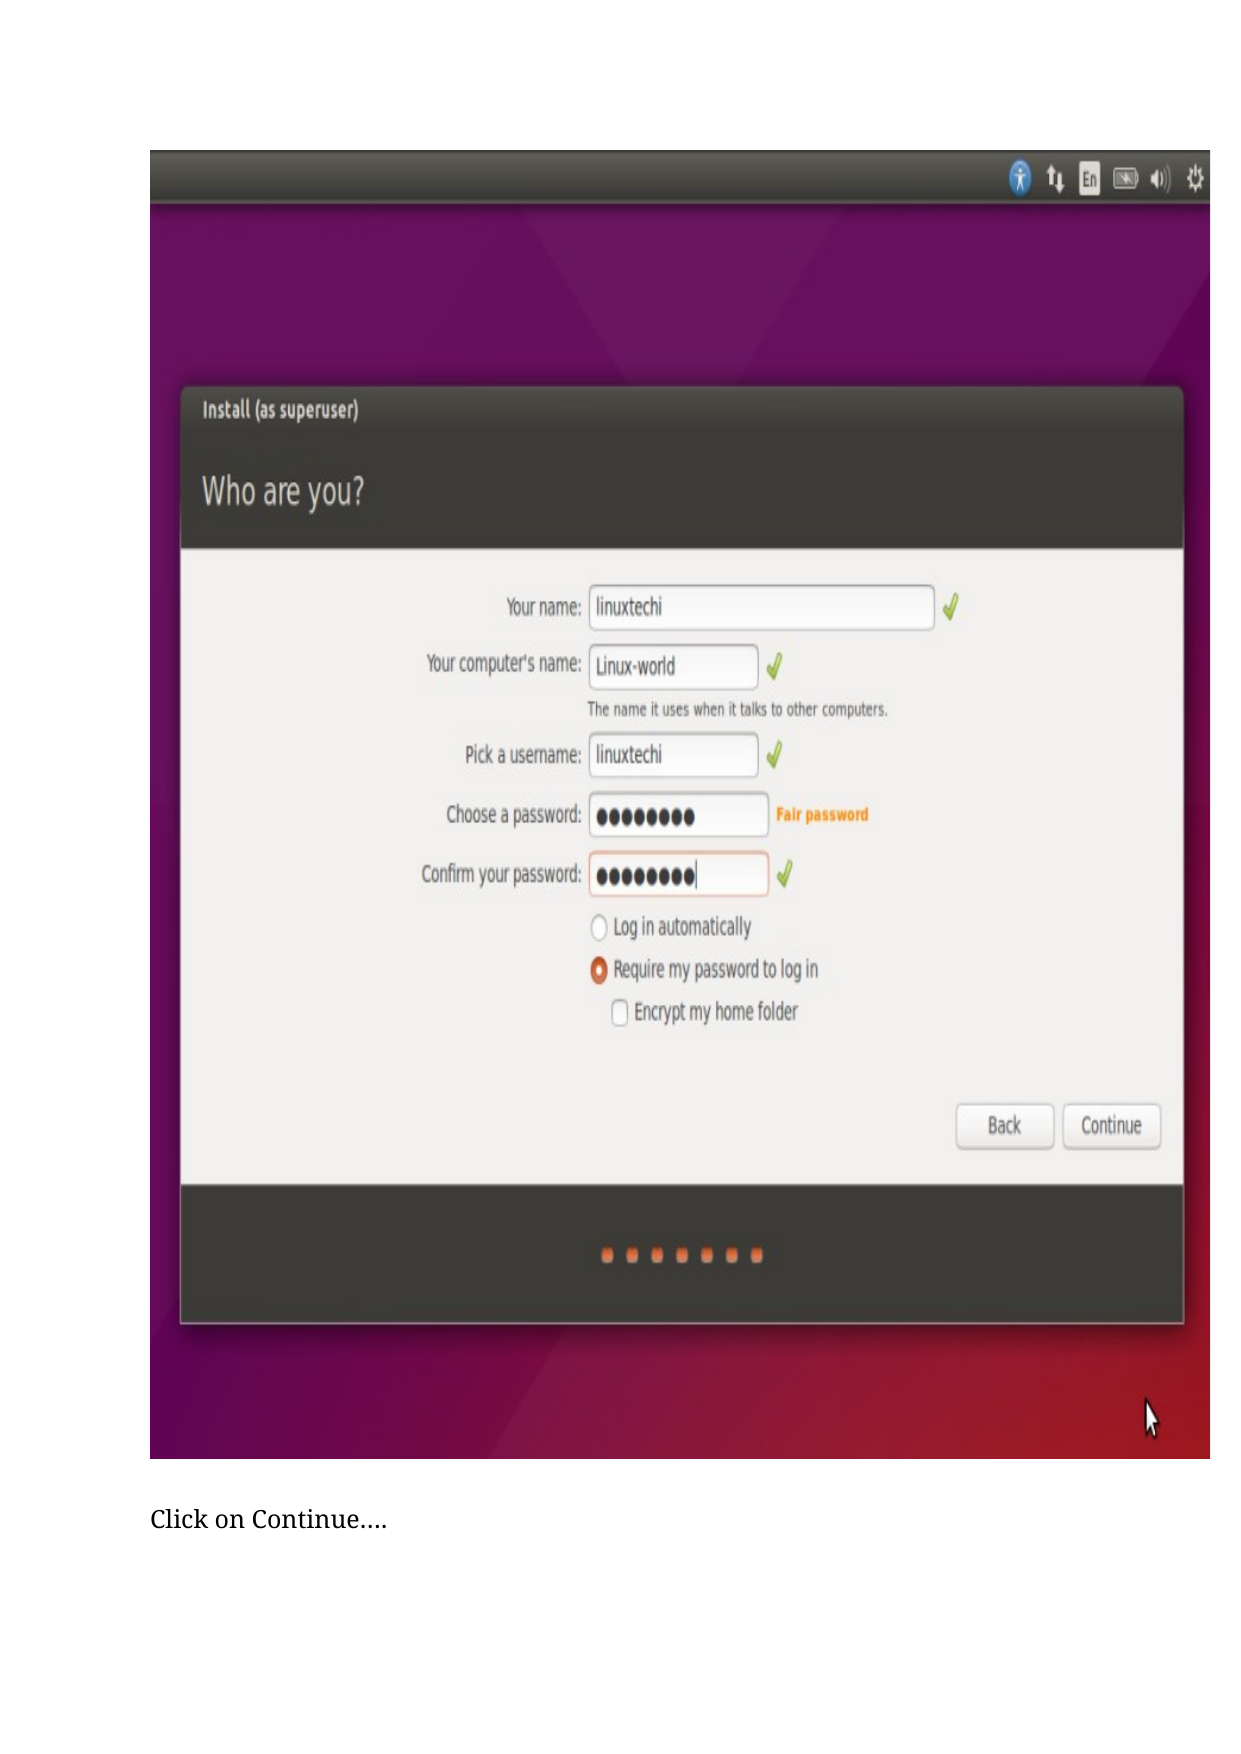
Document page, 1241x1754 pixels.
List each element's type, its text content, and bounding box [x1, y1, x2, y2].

picture [150, 150, 1211, 1459]
text Click on Continue…. [150, 1502, 1090, 1536]
